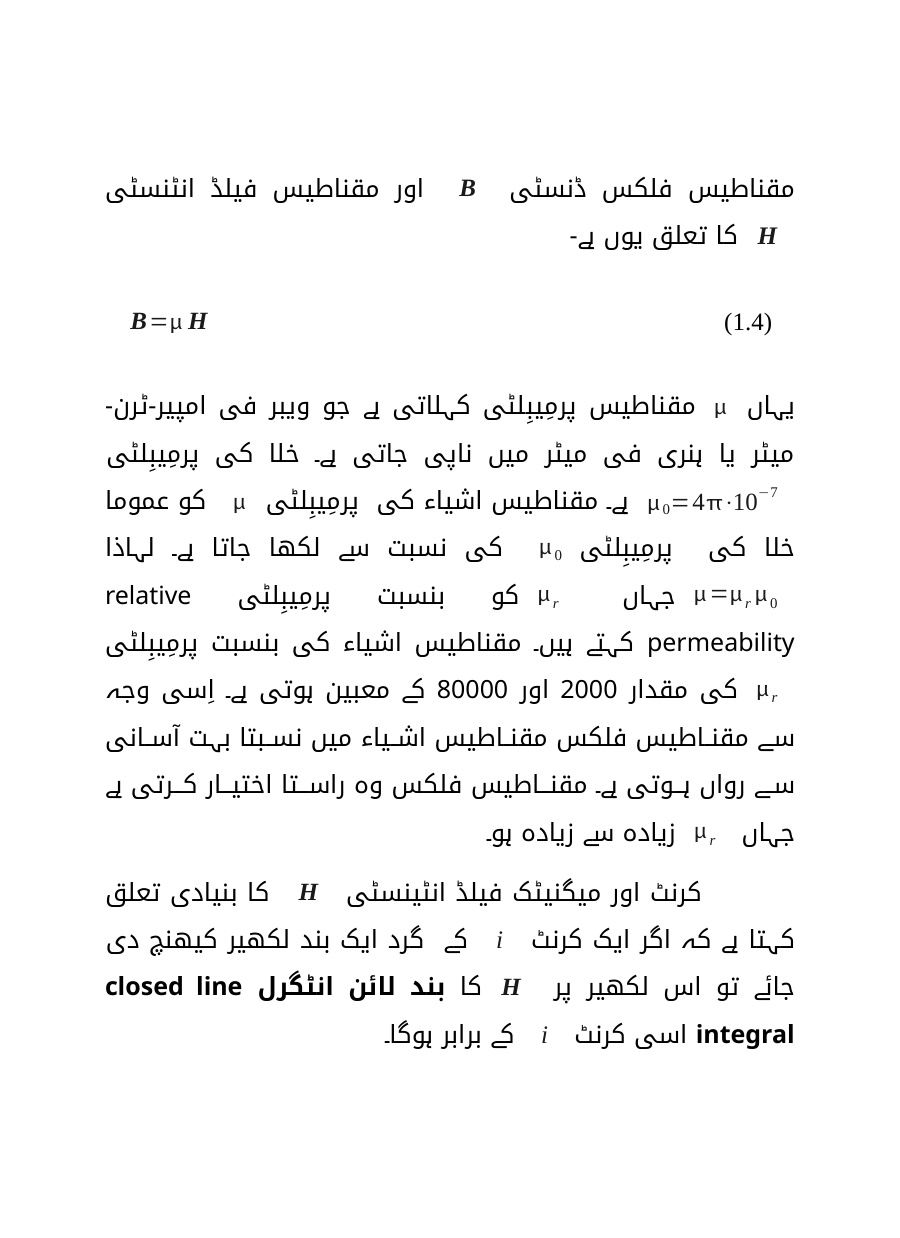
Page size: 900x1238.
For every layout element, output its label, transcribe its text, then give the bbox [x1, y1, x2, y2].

text یہاںمقناطیس پرمِیبِلٹی کہلاتی ہے جو ویبر فی امپیر-ٹرن-میٹر یا ہنری فی میٹر میں ناپی جاتی ہے۔ خلا کی پرمِیبِلٹیہے۔ مقناطیس اشیاء کی پرمِیبِلٹی کو عموما خلا کی پرمِیبِلٹی کی نسبت سے لکھا جاتا ہے۔ لہاذا جہاں کو بنسبت پرمِیبِلٹی relative permeability کہتے ہیں۔ مقناطیس اشیاء کی بنسبت پرمِیبِلٹی کی مقدار 2000 اور 80000 کے معبین ہوتی ہے۔ اِسی وجہ سے مقناطیس فلکس مقناطیس اشیاء میں نسبتا بہت آسانی سے رواں ہوتی ہے۔ مقناطیس فلکس وہ راستا اختیار کرتی ہے جہاں زیادہ سے زیادہ ہو۔ [105, 382, 795, 856]
table_header [105, 301, 718, 354]
text کرنٹ اور میگنیٹک فیلڈ انٹینسٹی کا بنیادی تعلق کہتا ہے کہ اگر ایک کرنٹ کے گرد ایک بند لکھیر کیھنچ دی جائے تو اس لکھیر پر کا بند لائن انٹگرل closed line integral اسی کرنٹ کے برابر ہوگا۔ [105, 869, 795, 1058]
table_header (1.4) [718, 301, 795, 354]
text مقناطیس فلکس ڈنسٹی اور مقناطیس فیلڈ انٹنسٹی کا تعلق یوں ہے- [105, 165, 795, 260]
